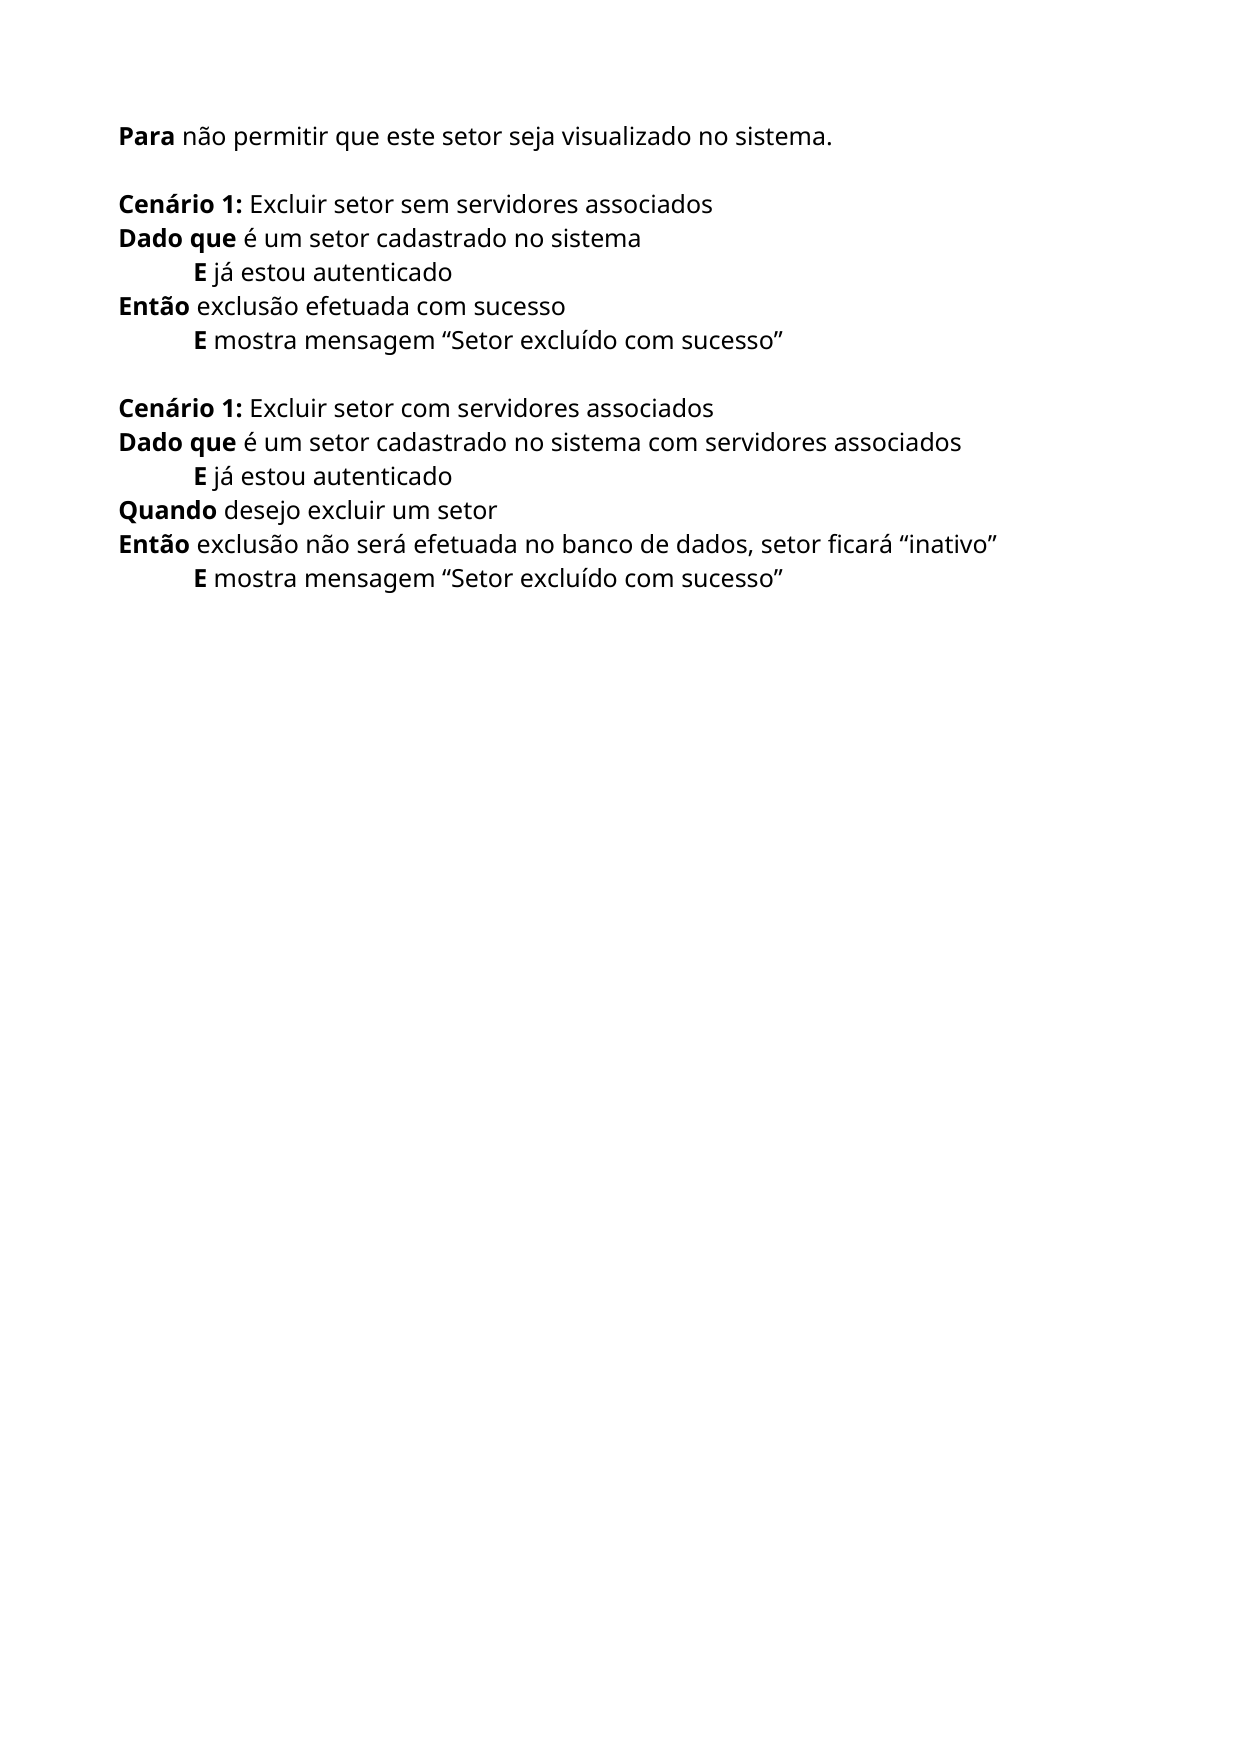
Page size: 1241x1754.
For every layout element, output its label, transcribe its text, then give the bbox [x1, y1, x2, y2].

text Cenário 1: Excluir setor sem servidores associados [118, 186, 1122, 220]
text Então exclusão efetuada com sucesso [118, 288, 1122, 322]
text Dado que é um setor cadastrado no sistema [118, 220, 1122, 254]
text E mostra mensagem “Setor excluído com sucesso” [118, 322, 1122, 357]
text Dado que é um setor cadastrado no sistema com servidores associados [118, 425, 1122, 459]
text E mostra mensagem “Setor excluído com sucesso” [118, 561, 1122, 595]
text E já estou autenticado [118, 459, 1122, 493]
text Então exclusão não será efetuada no banco de dados, setor ficará “inativo” [118, 527, 1122, 561]
text E já estou autenticado [118, 254, 1122, 288]
text Quando desejo excluir um setor [118, 493, 1122, 527]
text Cenário 1: Excluir setor com servidores associados [118, 391, 1122, 425]
text Para não permitir que este setor seja visualizado no sistema. [118, 118, 1122, 152]
